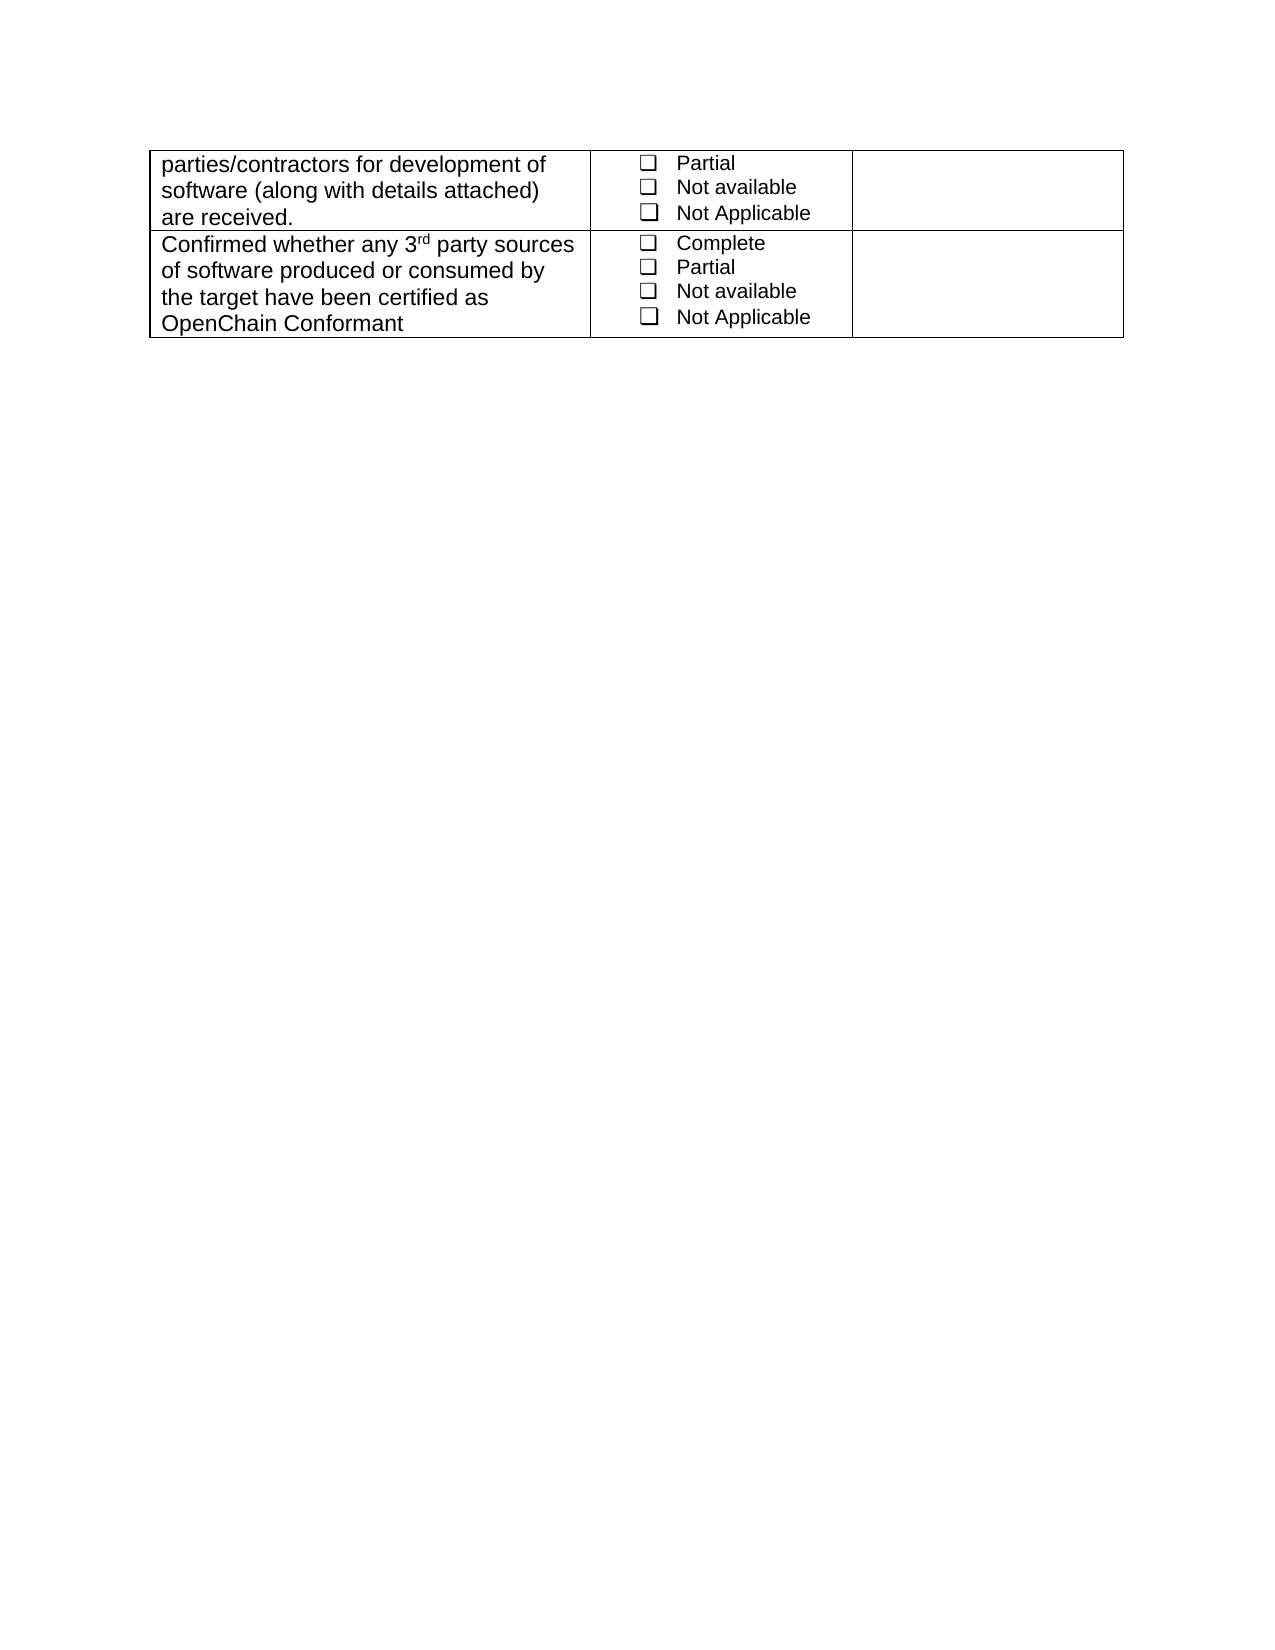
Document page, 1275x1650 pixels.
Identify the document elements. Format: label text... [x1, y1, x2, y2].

table_cell [853, 231, 1123, 337]
table_cell Complete Partial Not available Not Applicable [591, 151, 852, 230]
table_cell parties/contractors for development of software (along with details attached) are received. [151, 151, 590, 230]
table_cell Complete Partial Not available Not Applicable [591, 231, 852, 337]
table_cell [853, 151, 1123, 230]
table_cell Confirmed whether any 3rd party sources of software produced or consumed by the target have been certified as OpenChain Conformant [151, 231, 590, 337]
